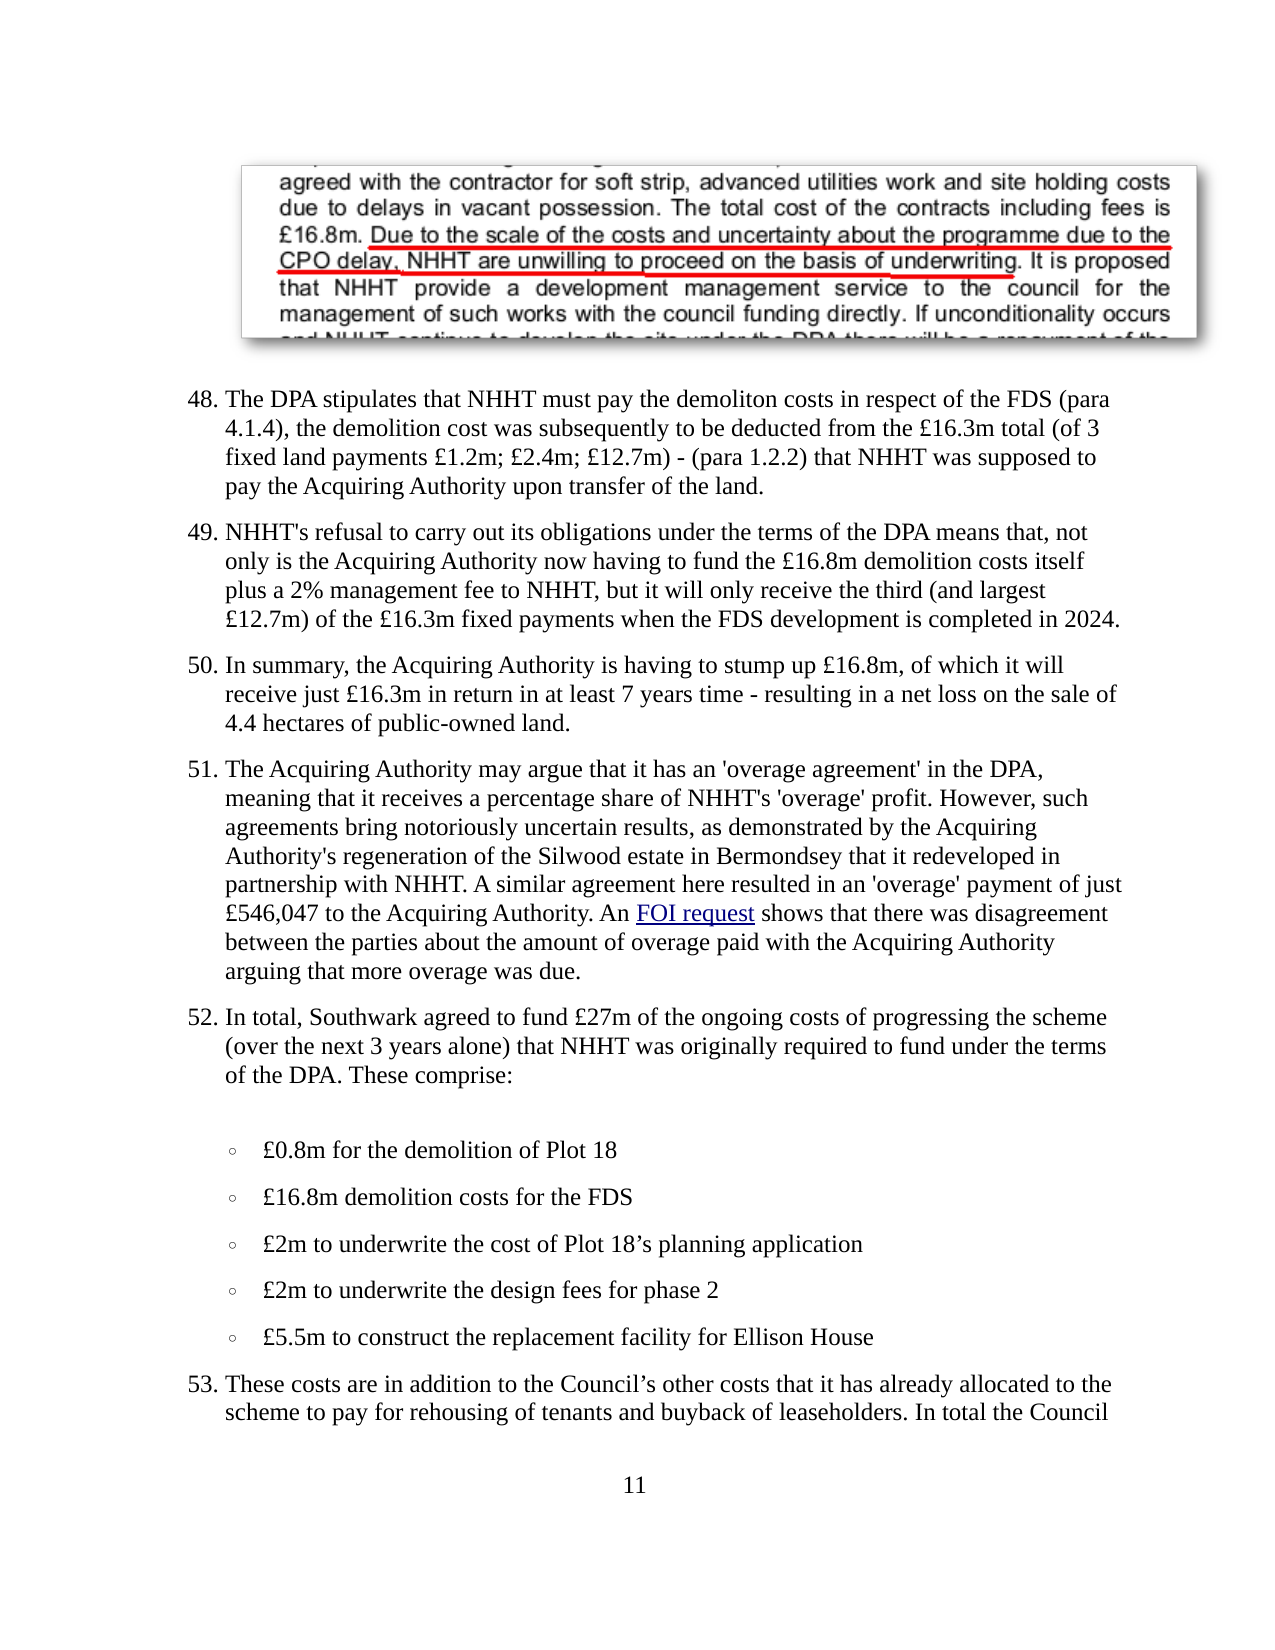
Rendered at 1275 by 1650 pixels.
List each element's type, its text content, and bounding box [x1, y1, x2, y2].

list The Acquiring Authority may argue that it has an 'overage agreement' in the DPA, meaning that it receives a percentage share of NHHT's 'overage' profit. However, such agreements bring notoriously uncertain results, as demonstrated by the Acquiring Authority's regeneration of the Silwood estate in Bermondsey that it redeveloped in partnership with NHHT. A similar agreement here resulted in an 'overage' payment of just £546,047 to the Acquiring Authority. An FOI request shows that there was disagreement between the parties about the amount of overage paid with the Acquiring Authority arguing that more overage was due. [187, 754, 1125, 984]
list £2m to underwrite the cost of Plot 18’s planning application [225, 1229, 1125, 1257]
list £0.8m for the demolition of Plot 18 [225, 1135, 1125, 1164]
list In total, Southwark agreed to fund £27m of the ongoing costs of progressing the scheme (over the next 3 years alone) that NHHT was originally required to fund under the terms of the DPA. These comprise: [187, 1002, 1125, 1117]
list £5.5m to construct the replacement facility for Ellison House [225, 1322, 1125, 1351]
picture [225, 150, 1225, 367]
list The DPA stipulates that NHHT must pay the demoliton costs in respect of the FDS (para 4.1.4), the demolition cost was subsequently to be deducted from the £16.3m total (of 3 fixed land payments £1.2m; £2.4m; £12.7m) - (para 1.2.2) that NHHT was supposed to pay the Acquiring Authority upon transfer of the land. [187, 384, 1125, 499]
list £2m to underwrite the design fees for phase 2 [225, 1275, 1125, 1304]
list NHHT's refusal to carry out its obligations under the terms of the DPA means that, not only is the Acquiring Authority now having to fund the £16.8m demolition costs itself plus a 2% management fee to NHHT, but it will only receive the third (and largest £12.7m) of the £16.3m fixed payments when the FDS development is completed in 2024. [187, 517, 1125, 632]
list In summary, the Acquiring Authority is having to stump up £16.8m, of which it will receive just £16.3m in return in at least 7 years time - resulting in a net loss on the sale of 4.4 hectares of public-owned land. [187, 650, 1125, 737]
list These costs are in addition to the Council’s other costs that it has already allocated to the scheme to pay for rehousing of tenants and buyback of leaseholders. In total the Council [187, 1369, 1125, 1426]
list £16.8m demolition costs for the FDS [225, 1182, 1125, 1211]
